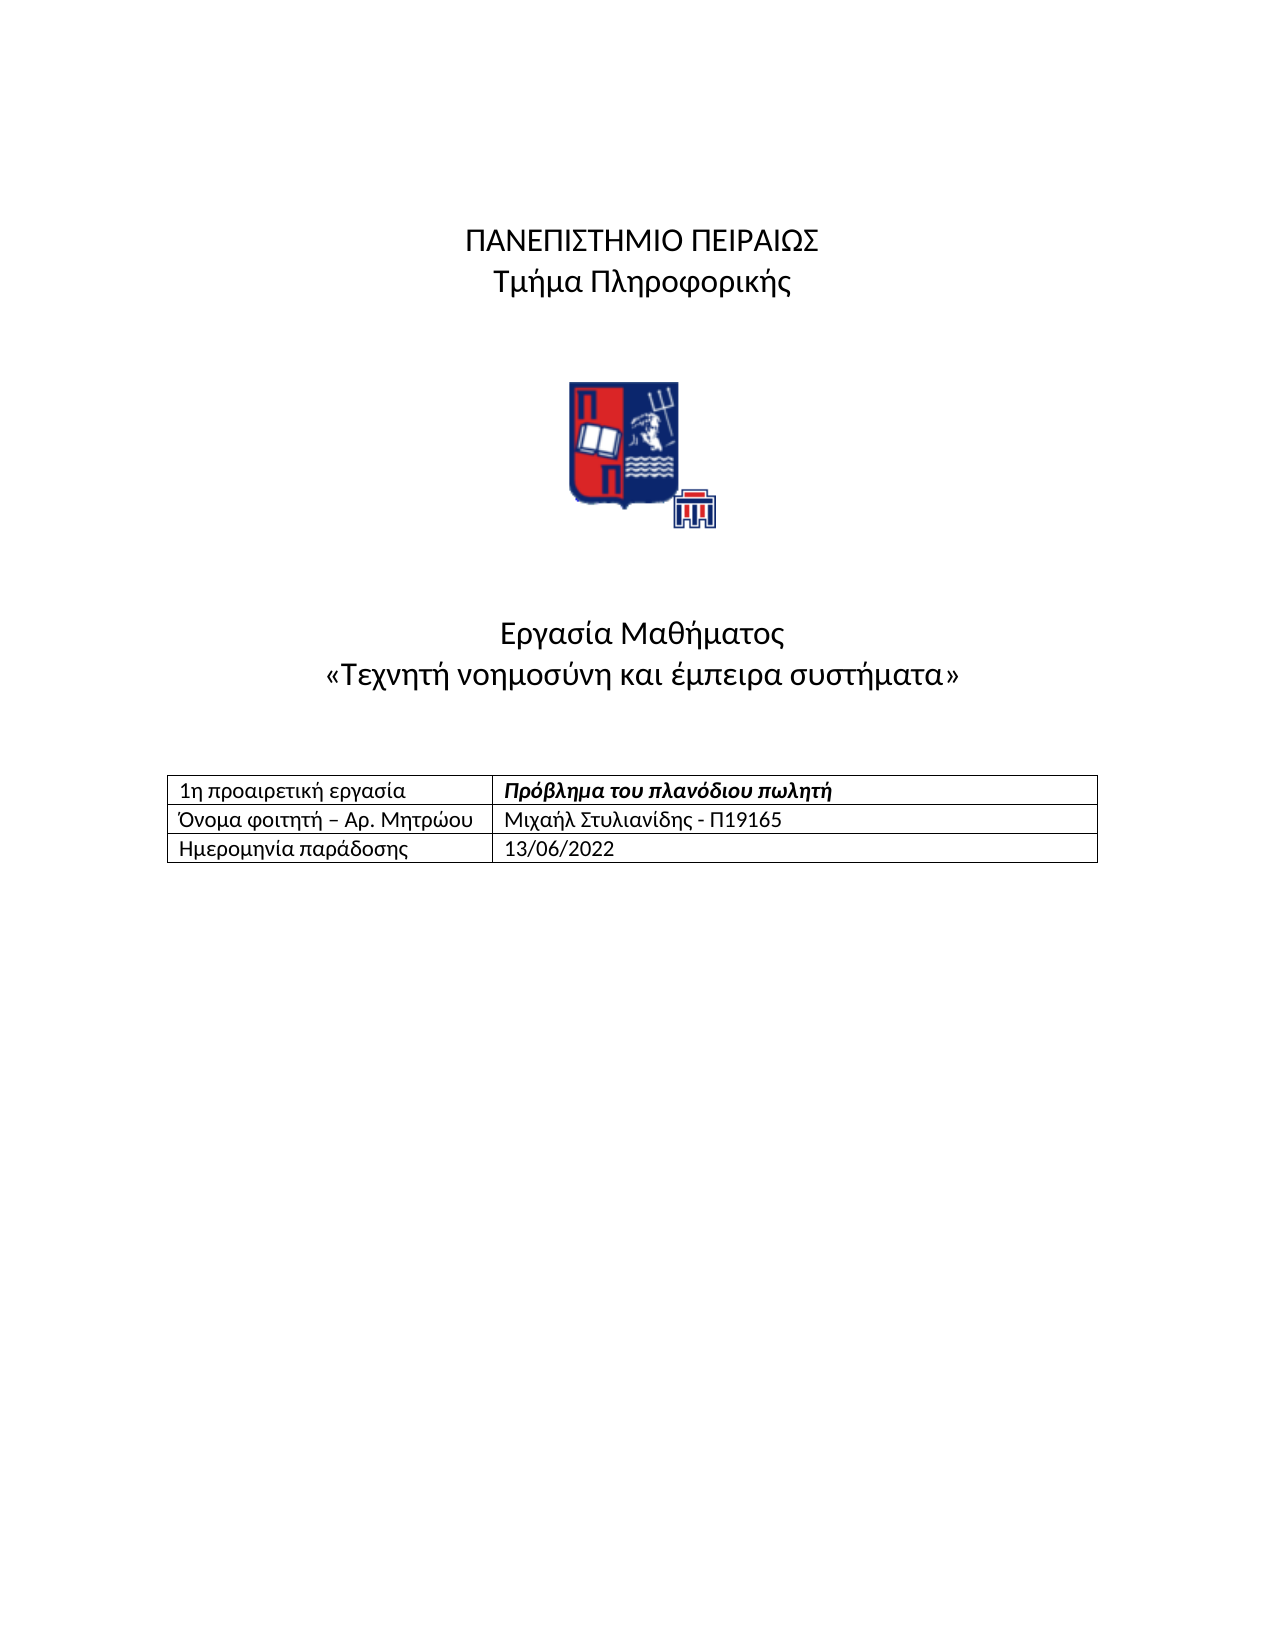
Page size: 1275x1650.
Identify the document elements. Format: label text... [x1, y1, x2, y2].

table_cell 13/06/2022 [493, 834, 1097, 862]
table_header 1η προαιρετική εργασία [168, 776, 492, 804]
table_cell Όνομα φοιτητή – Αρ. Μητρώου [168, 805, 492, 833]
text «Τεχνητή νοημοσύνη και έμπειρα συστήματα» [153, 652, 1131, 693]
table_header Πρόβλημα του πλανόδιου πωλητή [493, 776, 1097, 804]
text Τμήμα Πληροφορικής [153, 260, 1131, 301]
table_cell Μιχαήλ Στυλιανίδης - Π19165 [493, 805, 1097, 833]
text ΠΑΝΕΠΙΣΤΗΜΙΟ ΠΕΙΡΑΙΩΣ [153, 219, 1131, 260]
picture [568, 382, 716, 530]
table_cell Ημερομηνία παράδοσης [168, 834, 492, 862]
text Εργασία Μαθήματος [153, 612, 1131, 652]
